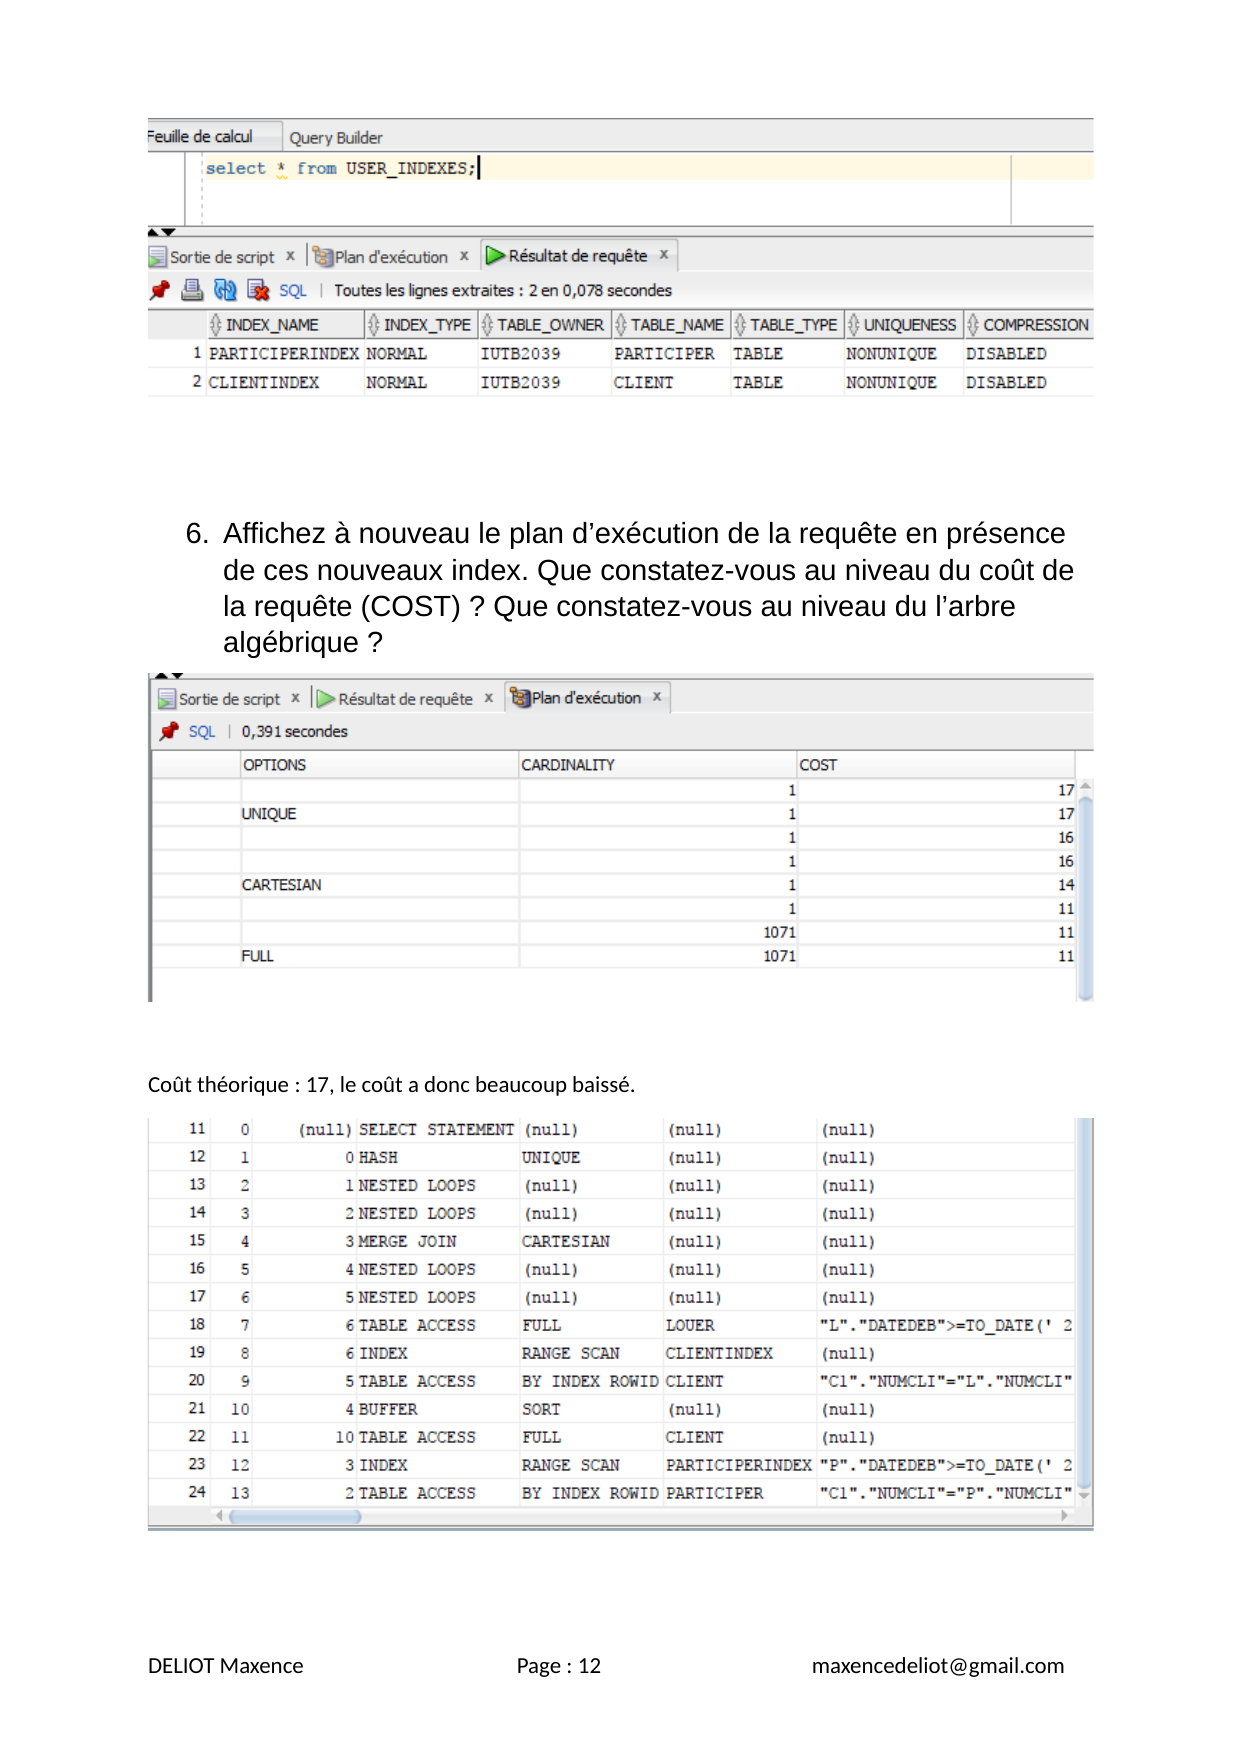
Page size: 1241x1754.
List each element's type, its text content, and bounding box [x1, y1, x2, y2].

picture [147, 118, 1094, 407]
picture [147, 673, 1094, 1002]
subtitle Affichez à nouveau le plan d’exécution de la requête en présence de ces nouveaux index. Que constatez-vous au niveau du coût de la requête (COST) ? Que constatez-vous au niveau du l’arbre algébrique ? [185, 516, 1093, 658]
picture [147, 1118, 1094, 1531]
text Coût théorique : 17, le coût a donc beaucoup baissé. [148, 1070, 1093, 1098]
